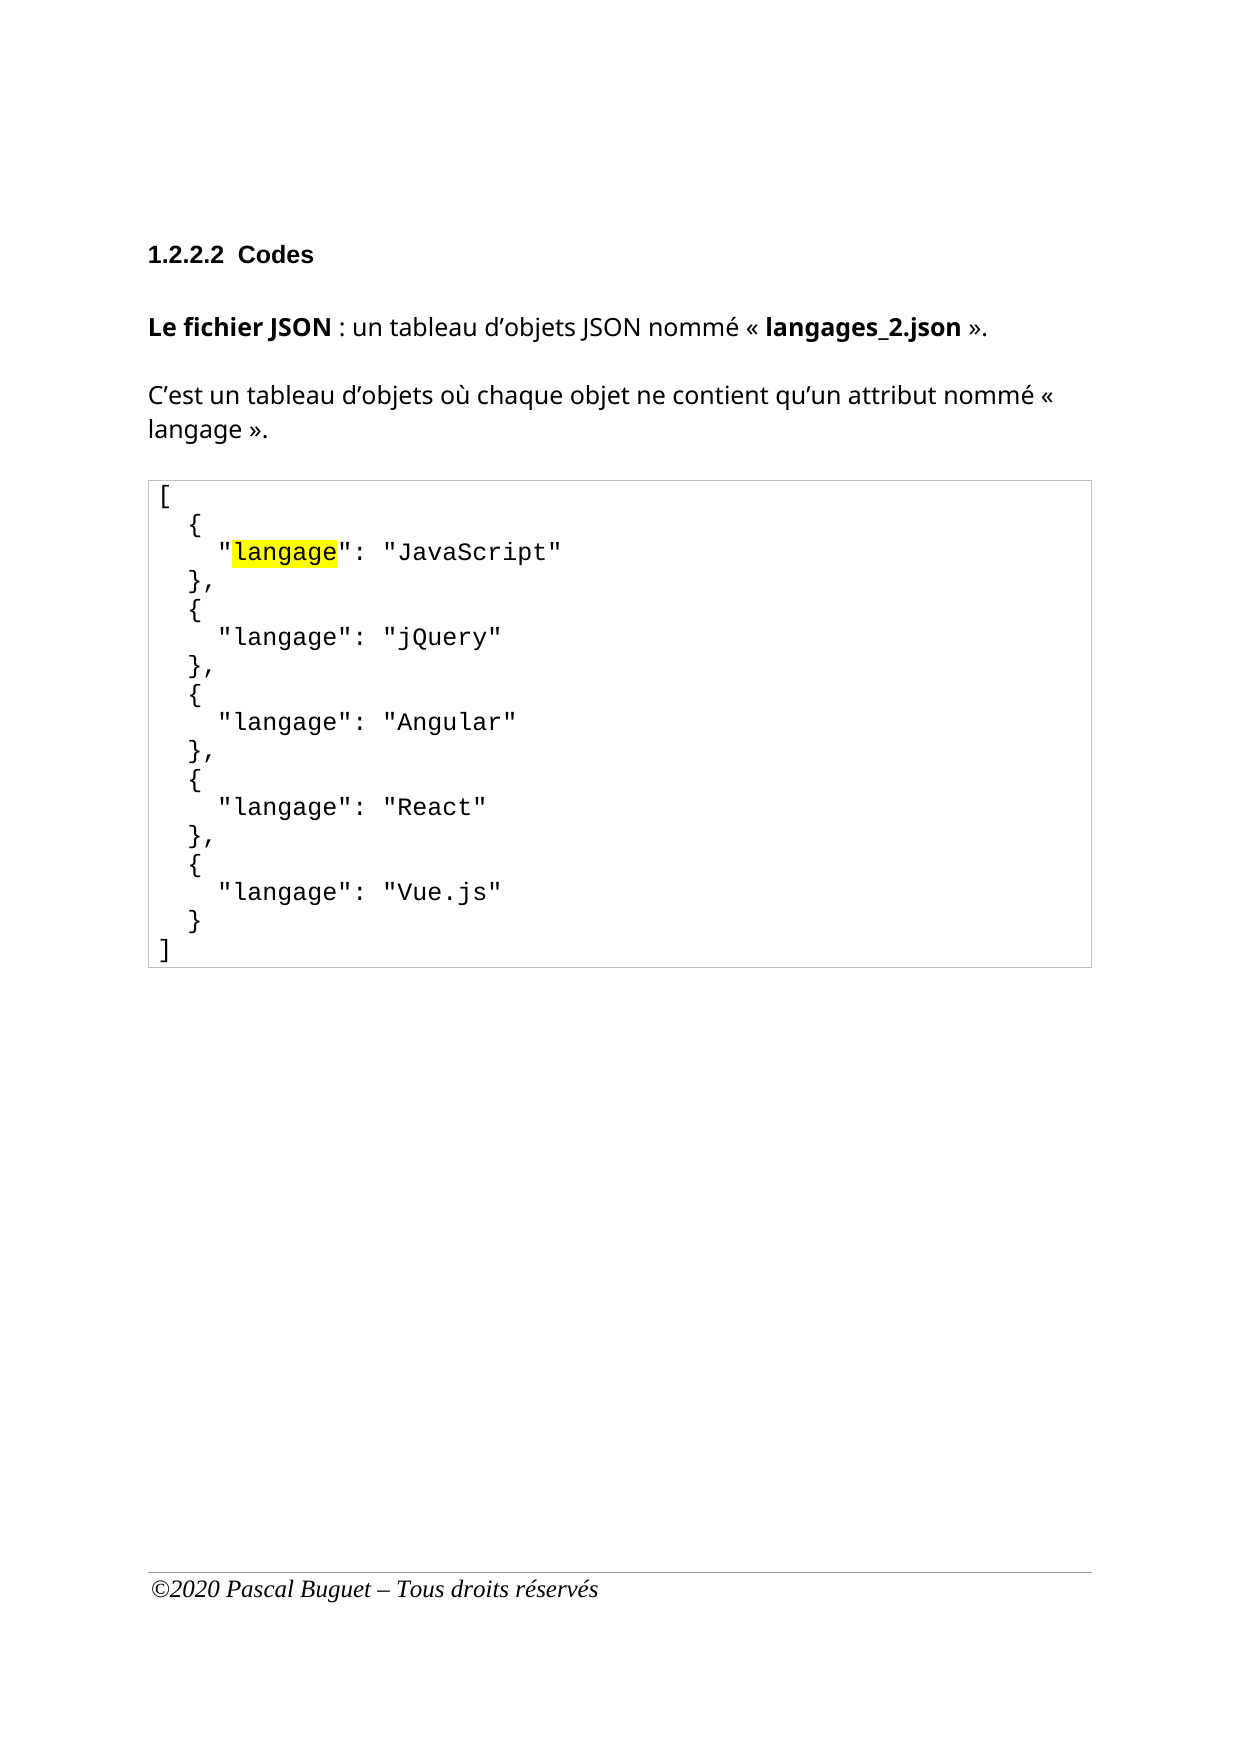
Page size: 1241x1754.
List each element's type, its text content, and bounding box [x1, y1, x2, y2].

subtitle Codes [148, 240, 1092, 269]
text C’est un tableau d’objets où chaque objet ne contient qu’un attribut nommé « langage ». [148, 377, 1092, 446]
text [ { "langage": "JavaScript" }, { "langage": "jQuery" }, { "langage": "Angular" }, { "langage": "React" }, { "langage": "Vue.js" } ] [149, 481, 1091, 967]
text Le fichier JSON : un tableau d’objets JSON nommé « langages_2.json ». [148, 309, 1092, 343]
